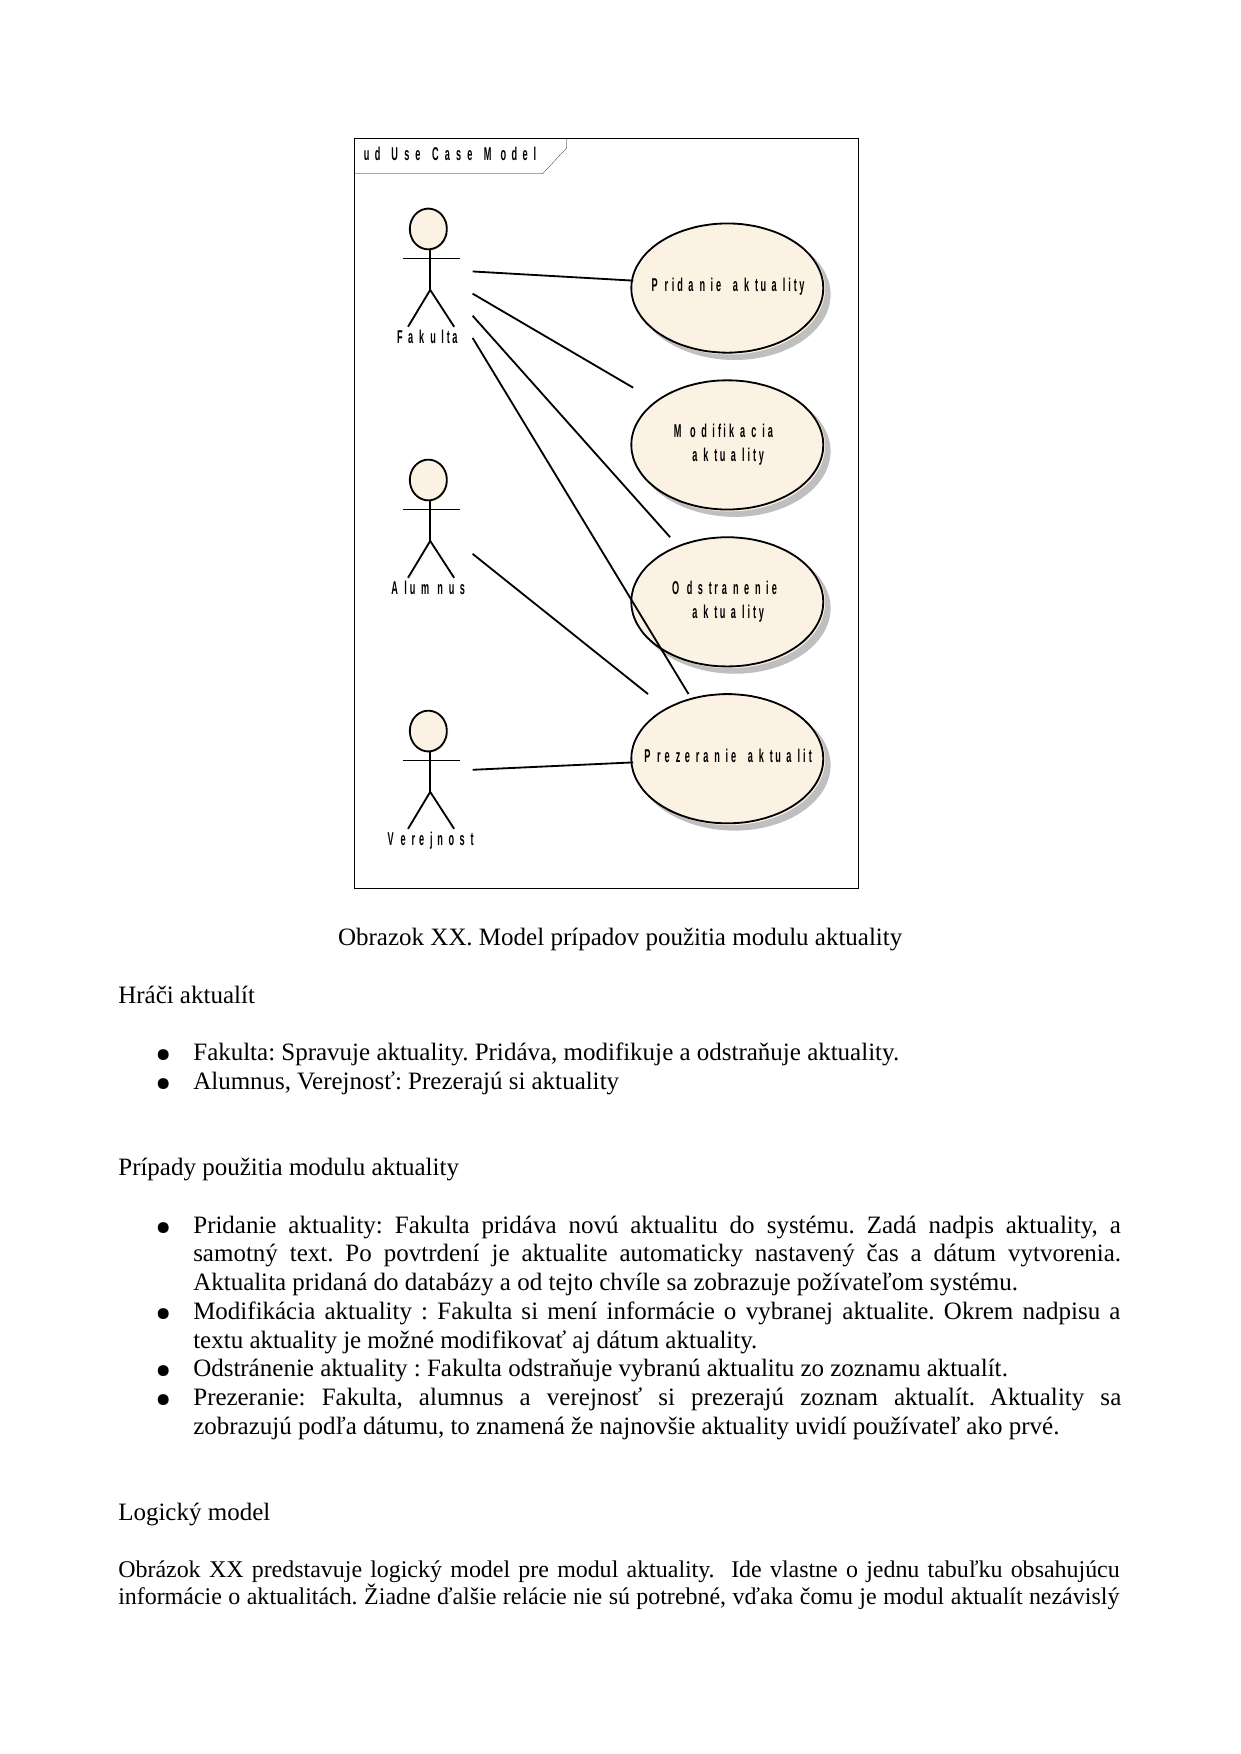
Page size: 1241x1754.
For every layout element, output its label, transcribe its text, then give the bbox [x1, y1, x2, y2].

text Prípady použitia modulu aktuality [118, 1152, 1122, 1181]
text Obrazok XX. Model prípadov použitia modulu aktuality [118, 922, 1122, 951]
list Pridanie aktuality: Fakulta pridáva novú aktualitu do systému. Zadá nadpis aktuality, a samotný text. Po povtrdení je aktualite automaticky nastavený čas a dátum vytvorenia. Aktualita pridaná do databázy a od tejto chvíle sa zobrazuje požívateľom systému. [156, 1210, 1122, 1296]
list Fakulta: Spravuje aktuality. Pridáva, modifikuje a odstraňuje aktuality. [156, 1037, 1122, 1066]
list Modifikácia aktuality : Fakulta si mení informácie o vybranej aktualite. Okrem nadpisu a textu aktuality je možné modifikovať aj dátum aktuality. [156, 1296, 1122, 1353]
text Obrázok XX predstavuje logický model pre modul aktuality. Ide vlastne o jednu tabuľku obsahujúcu informácie o aktualitách. Žiadne ďalšie relácie nie sú potrebné, vďaka čomu je modul aktualít nezávislý [118, 1555, 1122, 1610]
list Odstránenie aktuality : Fakulta odstraňuje vybranú aktualitu zo zoznamu aktualít. [156, 1353, 1122, 1382]
list Alumnus, Verejnosť: Prezerajú si aktuality [156, 1066, 1122, 1095]
text Hráči aktualít [118, 980, 1122, 1008]
text Logický model [118, 1497, 1122, 1526]
list Prezeranie: Fakulta, alumnus a verejnosť si prezerajú zoznam aktualít. Aktuality sa zobrazujú podľa dátumu, to znamená že najnovšie aktuality uvidí používateľ ako prvé. [156, 1382, 1122, 1440]
